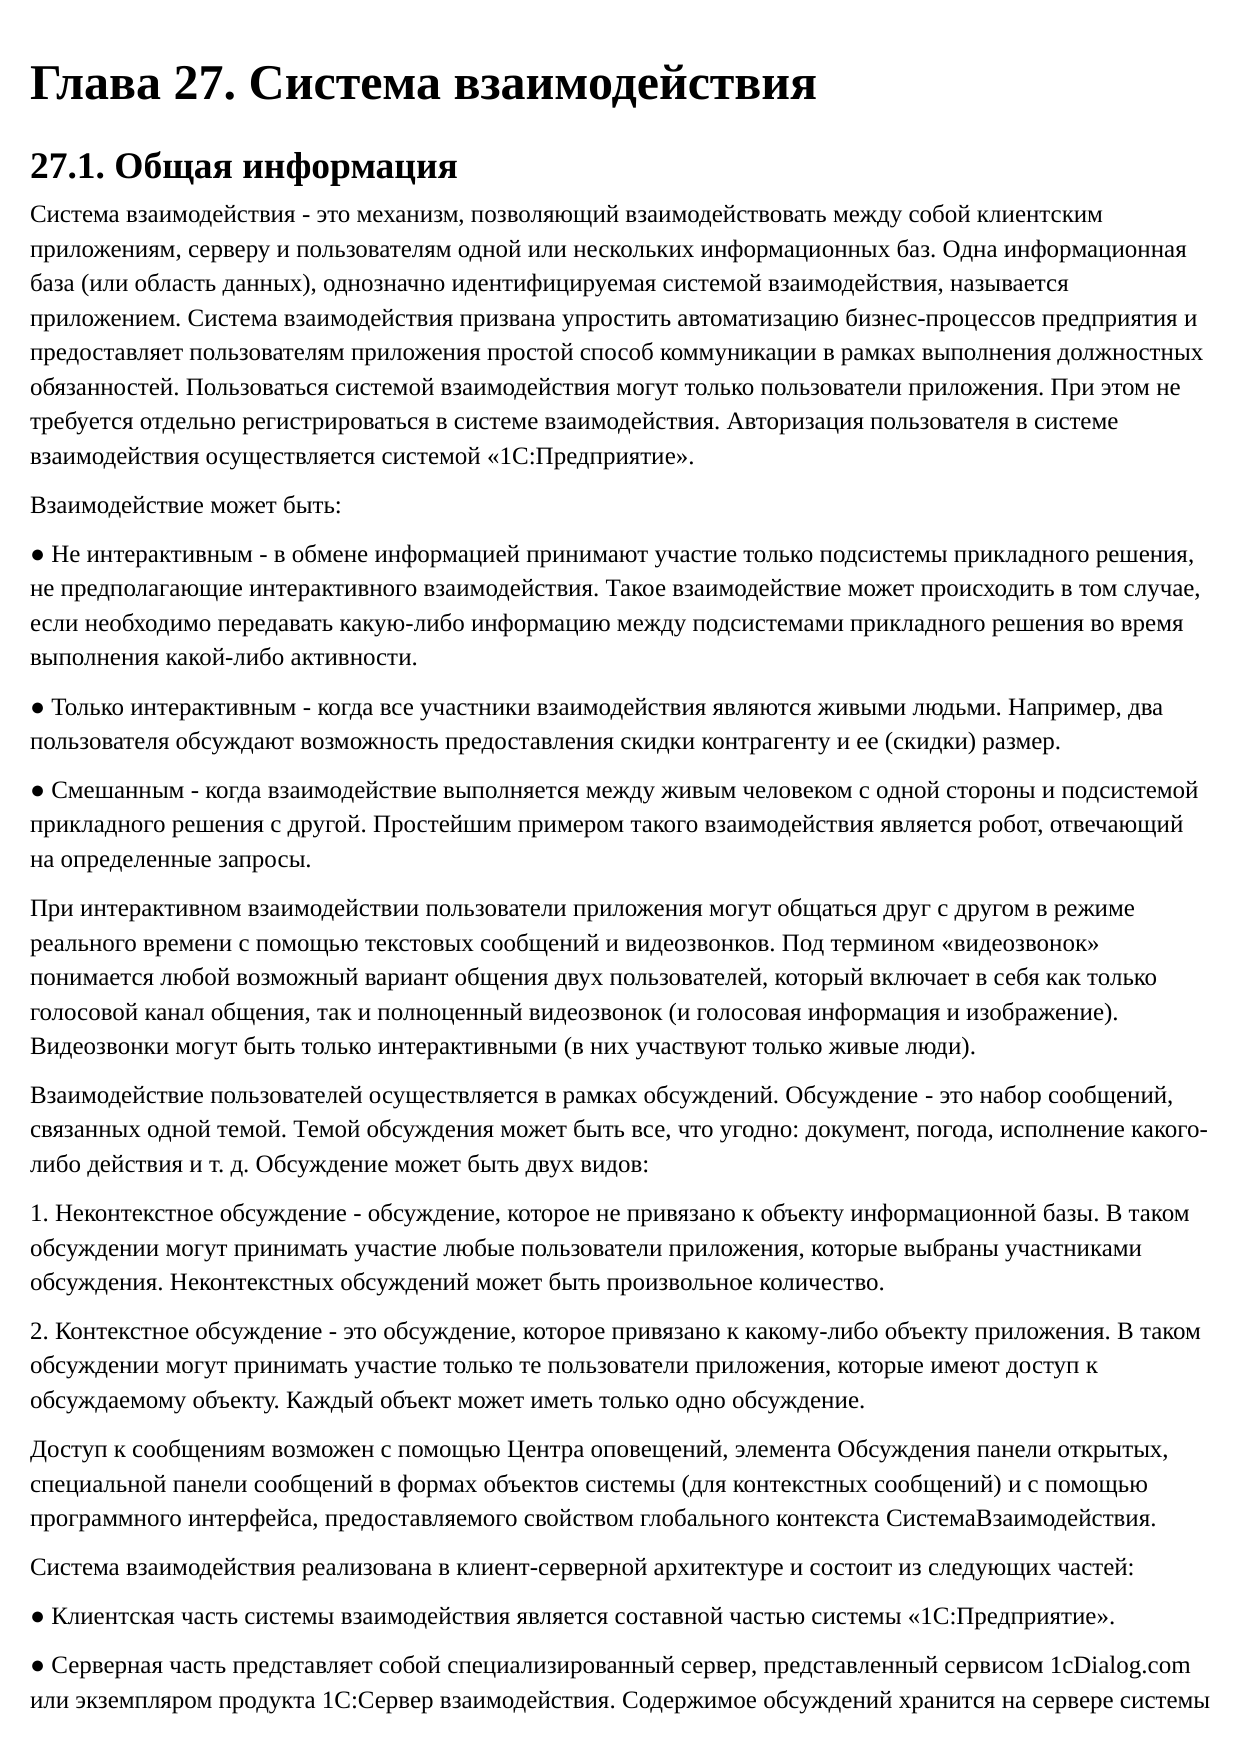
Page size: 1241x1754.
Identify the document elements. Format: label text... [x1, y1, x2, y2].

text Взаимодействие может быть: [30, 490, 1211, 519]
text 2. Контекстное обсуждение ‑ это обсуждение, которое привязано к какому-либо объекту приложения. В таком обсуждении могут принимать участие только те пользователи приложения, которые имеют доступ к обсуждаемому объекту. Каждый объект может иметь только одно обсуждение. [30, 1316, 1211, 1414]
subtitle Глава 27. Система взаимодействия [30, 53, 1211, 111]
text Взаимодействие пользователей осуществляется в рамках обсуждений. Обсуждение ‑ это набор сообщений, связанных одной темой. Темой обсуждения может быть все, что угодно: документ, погода, исполнение какого-либо действия и т. д. Обсуждение может быть двух видов: [30, 1080, 1211, 1178]
text Система взаимодействия реализована в клиент-серверной архитектуре и состоит из следующих частей: [30, 1552, 1211, 1581]
text ● Смешанным ‑ когда взаимодействие выполняется между живым человеком с одной стороны и подсистемой прикладного решения с другой. Простейшим примером такого взаимодействия является робот, отвечающий на определенные запросы. [30, 775, 1211, 873]
text ● Клиентская часть системы взаимодействия является составной частью системы «1С:Предприятие». [30, 1601, 1211, 1630]
subtitle 27.1. Общая информация [30, 144, 1211, 187]
text Система взаимодействия ‑ это механизм, позволяющий взаимодействовать между собой клиентским приложениям, серверу и пользователям одной или нескольких информационных баз. Одна информационная база (или область данных), однозначно идентифицируемая системой взаимодействия, называется приложением. Система взаимодействия призвана упростить автоматизацию бизнес-процессов предприятия и предоставляет пользователям приложения простой способ коммуникации в рамках выполнения должностных обязанностей. Пользоваться системой взаимодействия могут только пользователи приложения. При этом не требуется отдельно регистрироваться в системе взаимодействия. Авторизация пользователя в системе взаимодействия осуществляется системой «1С:Предприятие». [30, 199, 1211, 470]
text ● Серверная часть представляет собой специализированный сервер, представленный сервисом 1cDialog.com или экземпляром продукта 1С:Сервер взаимодействия. Содержимое обсуждений хранится на сервере системы [30, 1650, 1211, 1713]
text При интерактивном взаимодействии пользователи приложения могут общаться друг с другом в режиме реального времени с помощью текстовых сообщений и видеозвонков. Под термином «видеозвонок» понимается любой возможный вариант общения двух пользователей, который включает в себя как только голосовой канал общения, так и полноценный видеозвонок (и голосовая информация и изображение). Видеозвонки могут быть только интерактивными (в них участвуют только живые люди). [30, 893, 1211, 1060]
text 1. Неконтекстное обсуждение ‑ обсуждение, которое не привязано к объекту информационной базы. В таком обсуждении могут принимать участие любые пользователи приложения, которые выбраны участниками обсуждения. Неконтекстных обсуждений может быть произвольное количество. [30, 1198, 1211, 1296]
text Доступ к сообщениям возможен с помощью Центра оповещений, элемента Обсуждения панели открытых, специальной панели сообщений в формах объектов системы (для контекстных сообщений) и с помощью программного интерфейса, предоставляемого свойством глобального контекста СистемаВзаимодействия. [30, 1434, 1211, 1532]
text ● Только интерактивным ‑ когда все участники взаимодействия являются живыми людьми. Например, два пользователя обсуждают возможность предоставления скидки контрагенту и ее (скидки) размер. [30, 692, 1211, 755]
text ● Не интерактивным ‑ в обмене информацией принимают участие только подсистемы прикладного решения, не предполагающие интерактивного взаимодействия. Такое взаимодействие может происходить в том случае, если необходимо передавать какую-либо информацию между подсистемами прикладного решения во время выполнения какой-либо активности. [30, 539, 1211, 671]
